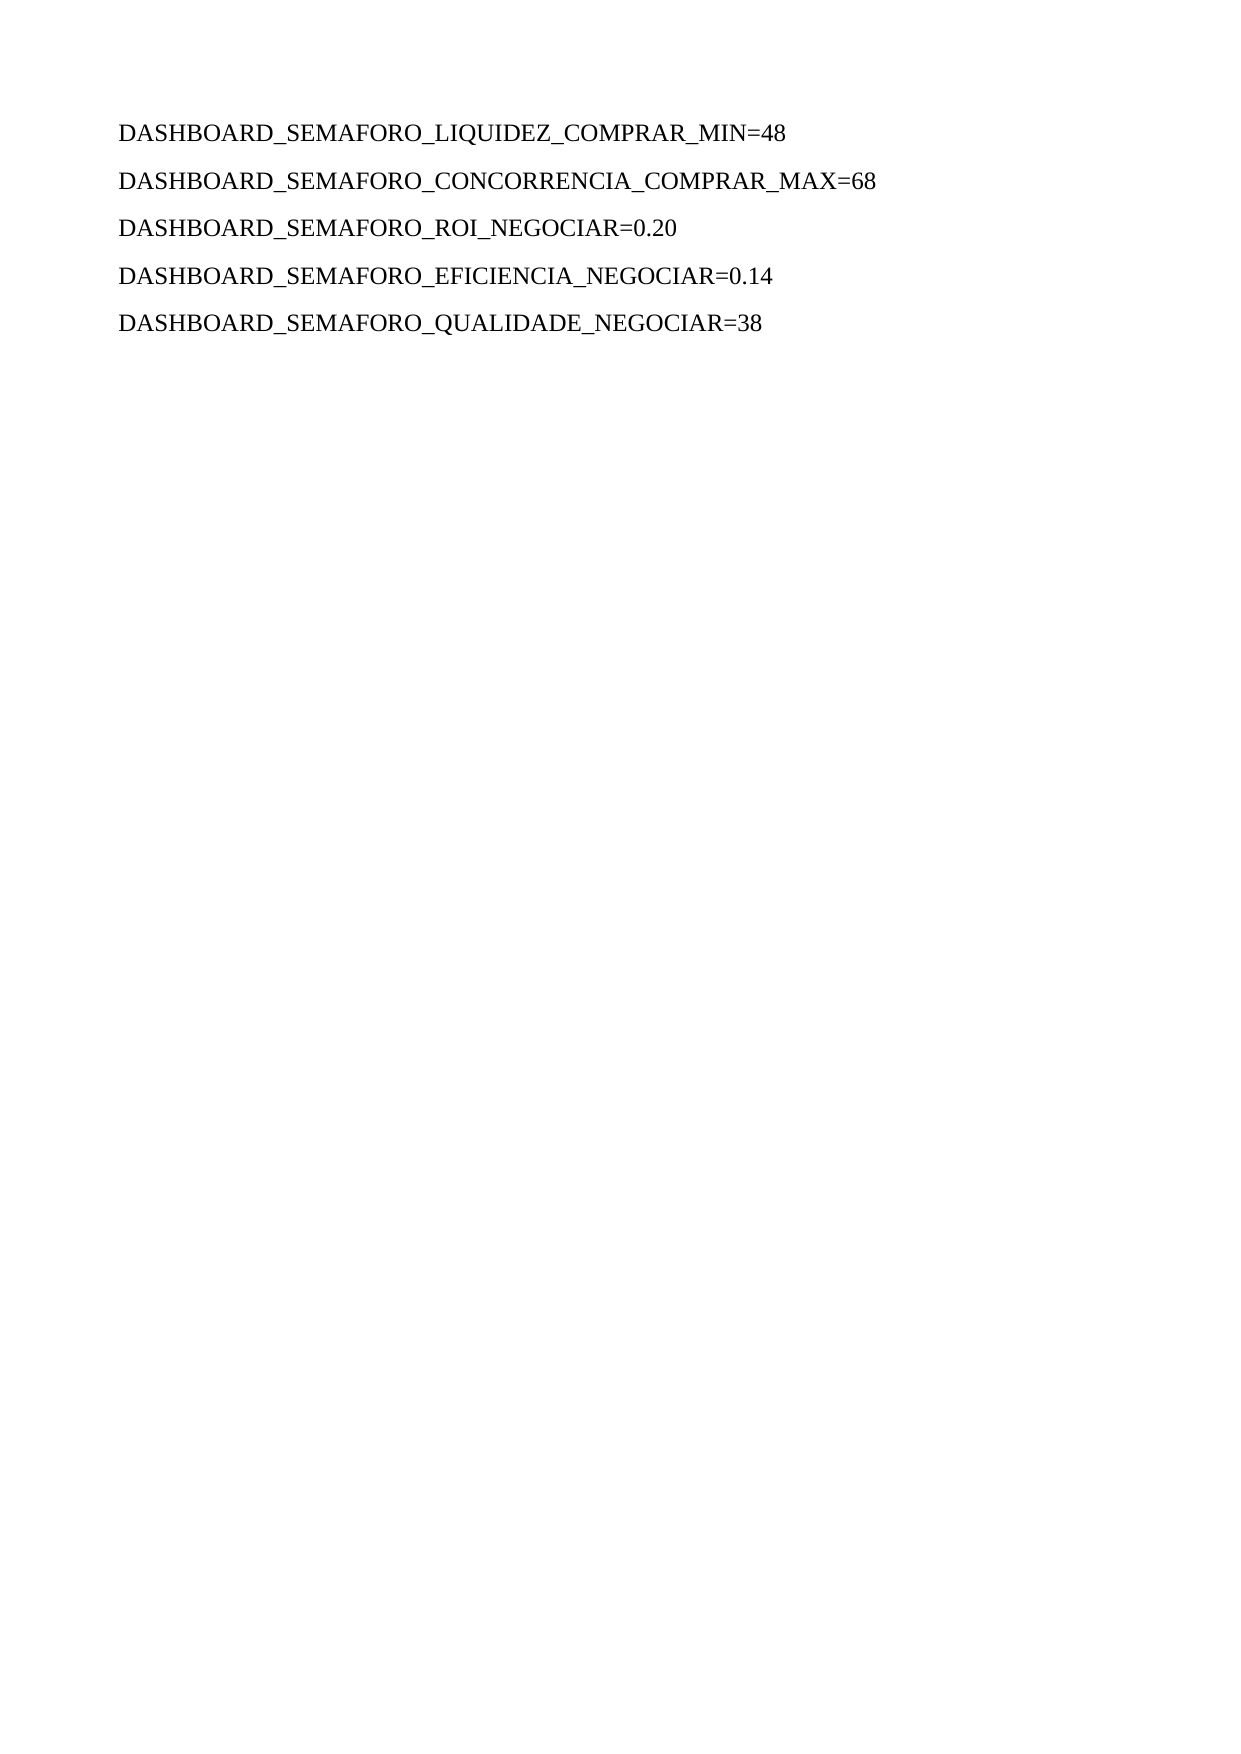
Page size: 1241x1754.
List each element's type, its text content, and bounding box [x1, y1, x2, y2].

text DASHBOARD_SEMAFORO_LIQUIDEZ_COMPRAR_MIN=48 [118, 118, 1122, 147]
text DASHBOARD_SEMAFORO_QUALIDADE_NEGOCIAR=38 [118, 308, 1122, 370]
text DASHBOARD_SEMAFORO_CONCORRENCIA_COMPRAR_MAX=68 [118, 166, 1122, 194]
text DASHBOARD_SEMAFORO_EFICIENCIA_NEGOCIAR=0.14 [118, 261, 1122, 290]
text DASHBOARD_SEMAFORO_ROI_NEGOCIAR=0.20 [118, 213, 1122, 242]
